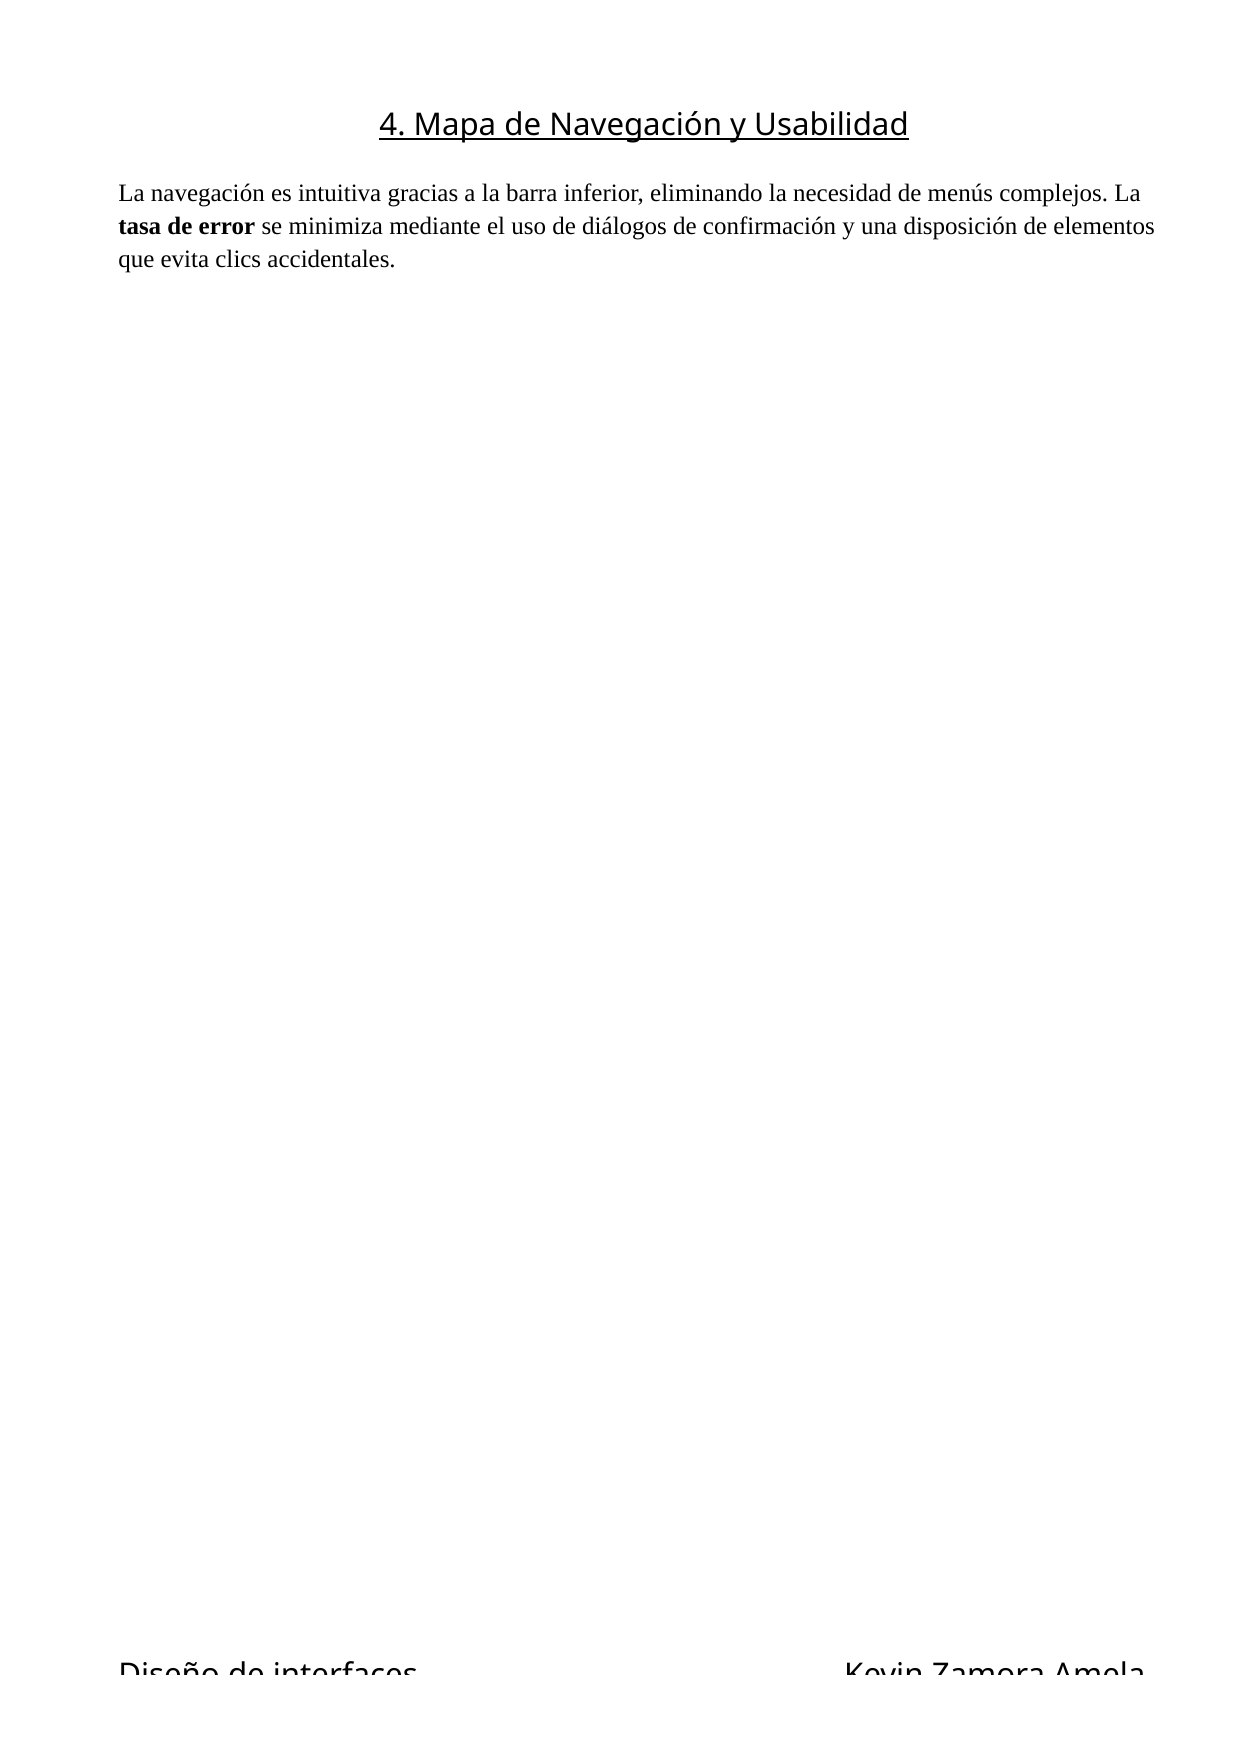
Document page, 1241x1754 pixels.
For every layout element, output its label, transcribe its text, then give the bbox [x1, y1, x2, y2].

subtitle 4. Mapa de Navegación y Usabilidad [118, 102, 1170, 144]
text La navegación es intuitiva gracias a la barra inferior, eliminando la necesidad de menús complejos. La tasa de error se minimiza mediante el uso de diálogos de confirmación y una disposición de elementos que evita clics accidentales. [118, 178, 1170, 273]
